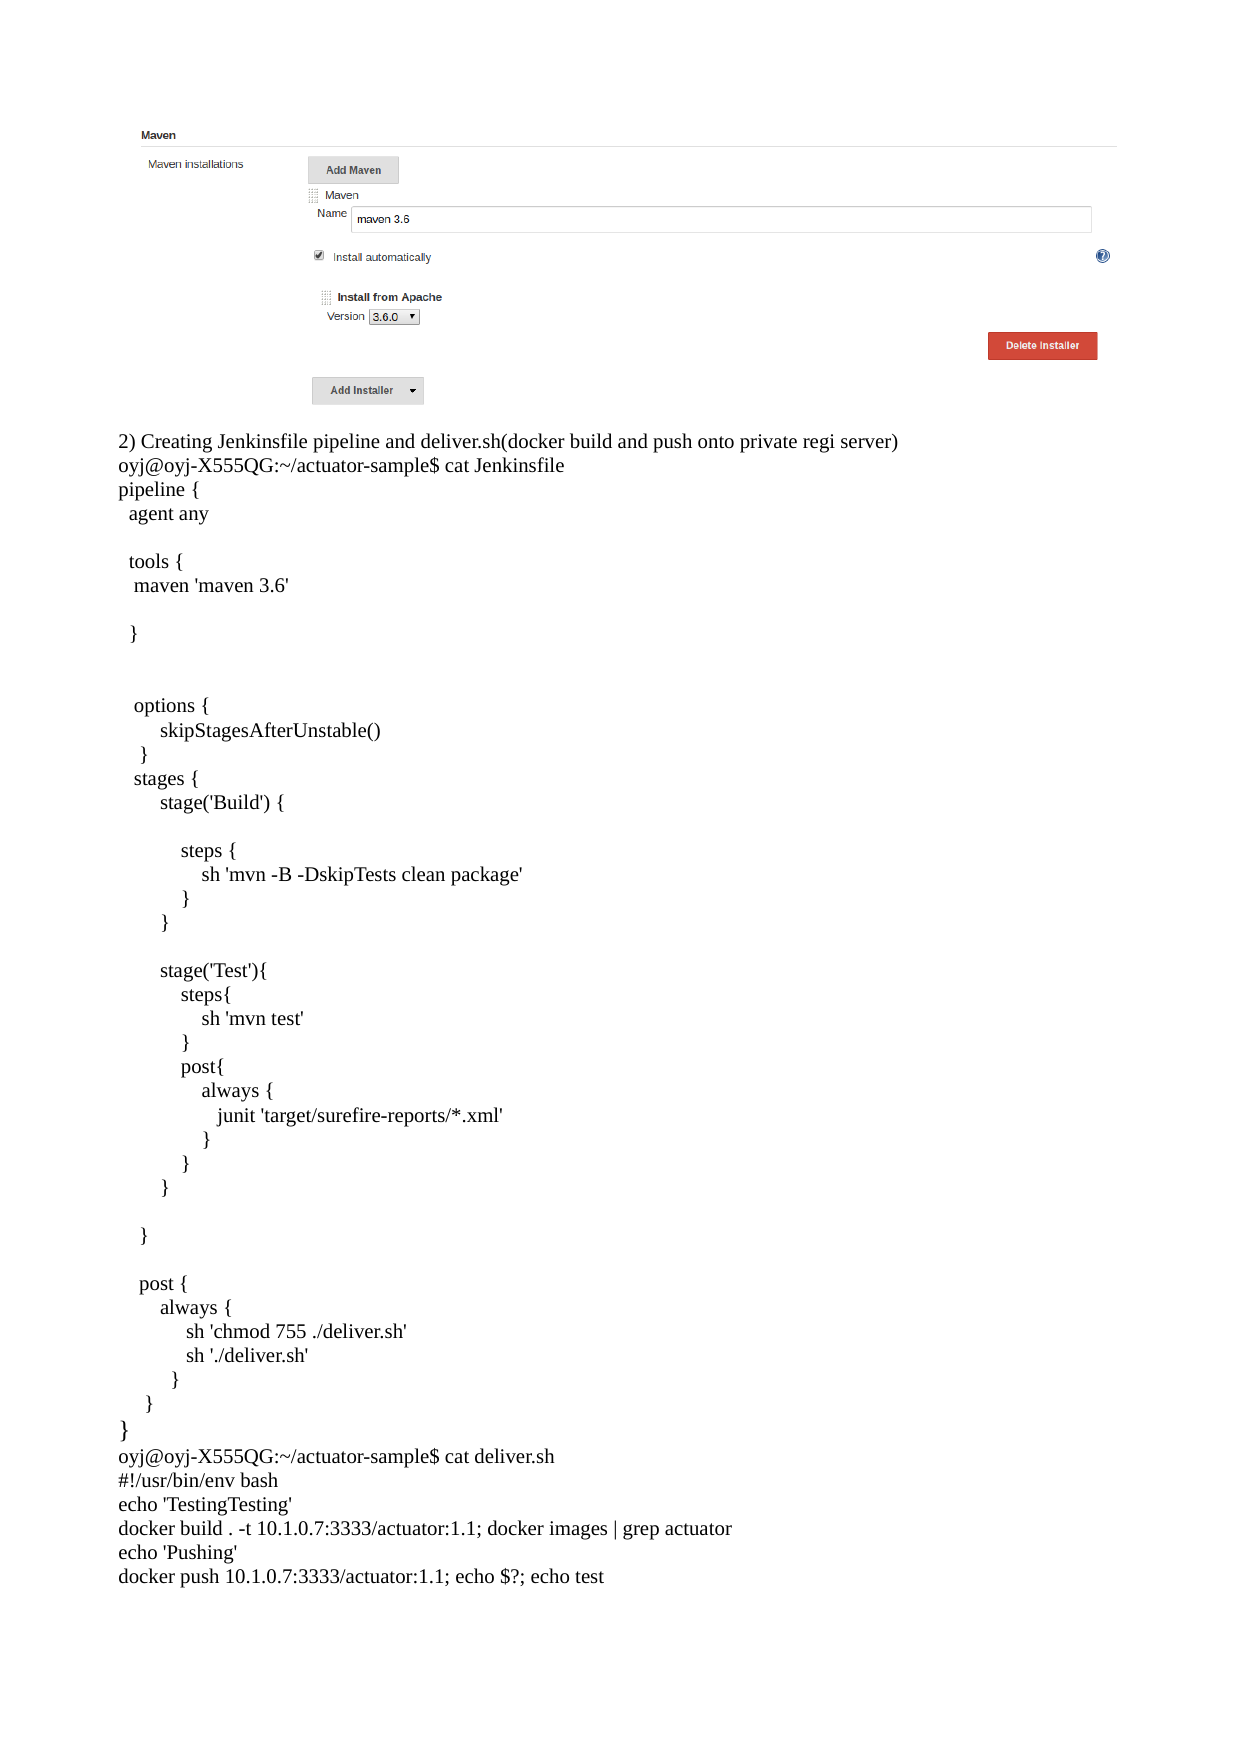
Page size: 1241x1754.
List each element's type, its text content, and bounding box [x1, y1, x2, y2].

text sh 'chmod 755 ./deliver.sh' [118, 1319, 1122, 1343]
text pipeline { [118, 477, 1122, 501]
text } [118, 621, 1122, 645]
text oyj@oyj-X555QG:~/actuator-sample$ cat deliver.sh [118, 1444, 1122, 1468]
text } [118, 1223, 1122, 1247]
text 2) Creating Jenkinsfile pipeline and deliver.sh(docker build and push onto private regi server) [118, 429, 1122, 453]
text sh 'mvn -B -DskipTests clean package' [118, 862, 1122, 886]
text } [118, 1151, 1122, 1175]
text } [118, 742, 1122, 766]
text options { [118, 693, 1122, 717]
text } [118, 1030, 1122, 1054]
text docker build . -t 10.1.0.7:3333/actuator:1.1; docker images | grep actuator [118, 1516, 1122, 1540]
text maven 'maven 3.6' [118, 573, 1122, 597]
text agent any [118, 501, 1122, 525]
text always { [118, 1295, 1122, 1319]
text skipStagesAfterUnstable() [118, 717, 1122, 742]
text } [118, 1175, 1122, 1199]
text stage('Test'){ [118, 958, 1122, 982]
text sh 'mvn test' [118, 1006, 1122, 1030]
text } [118, 1127, 1122, 1151]
text } [118, 1391, 1122, 1415]
text } [118, 1415, 1122, 1444]
text sh './deliver.sh' [118, 1343, 1122, 1367]
picture [118, 118, 1123, 405]
text } [118, 886, 1122, 910]
text echo 'TestingTesting' [118, 1492, 1122, 1516]
text docker push 10.1.0.7:3333/actuator:1.1; echo $?; echo test [118, 1564, 1122, 1588]
text tools { [118, 549, 1122, 573]
text } [118, 1367, 1122, 1391]
text } [118, 910, 1122, 934]
text stage('Build') { [118, 790, 1122, 814]
text always { [118, 1078, 1122, 1102]
text junit 'target/surefire-reports/*.xml' [118, 1102, 1122, 1127]
text post { [118, 1271, 1122, 1295]
text stages { [118, 766, 1122, 790]
text #!/usr/bin/env bash [118, 1468, 1122, 1492]
text echo 'Pushing' [118, 1540, 1122, 1564]
text post{ [118, 1054, 1122, 1078]
text steps{ [118, 982, 1122, 1006]
text oyj@oyj-X555QG:~/actuator-sample$ cat Jenkinsfile [118, 453, 1122, 477]
text steps { [118, 838, 1122, 862]
